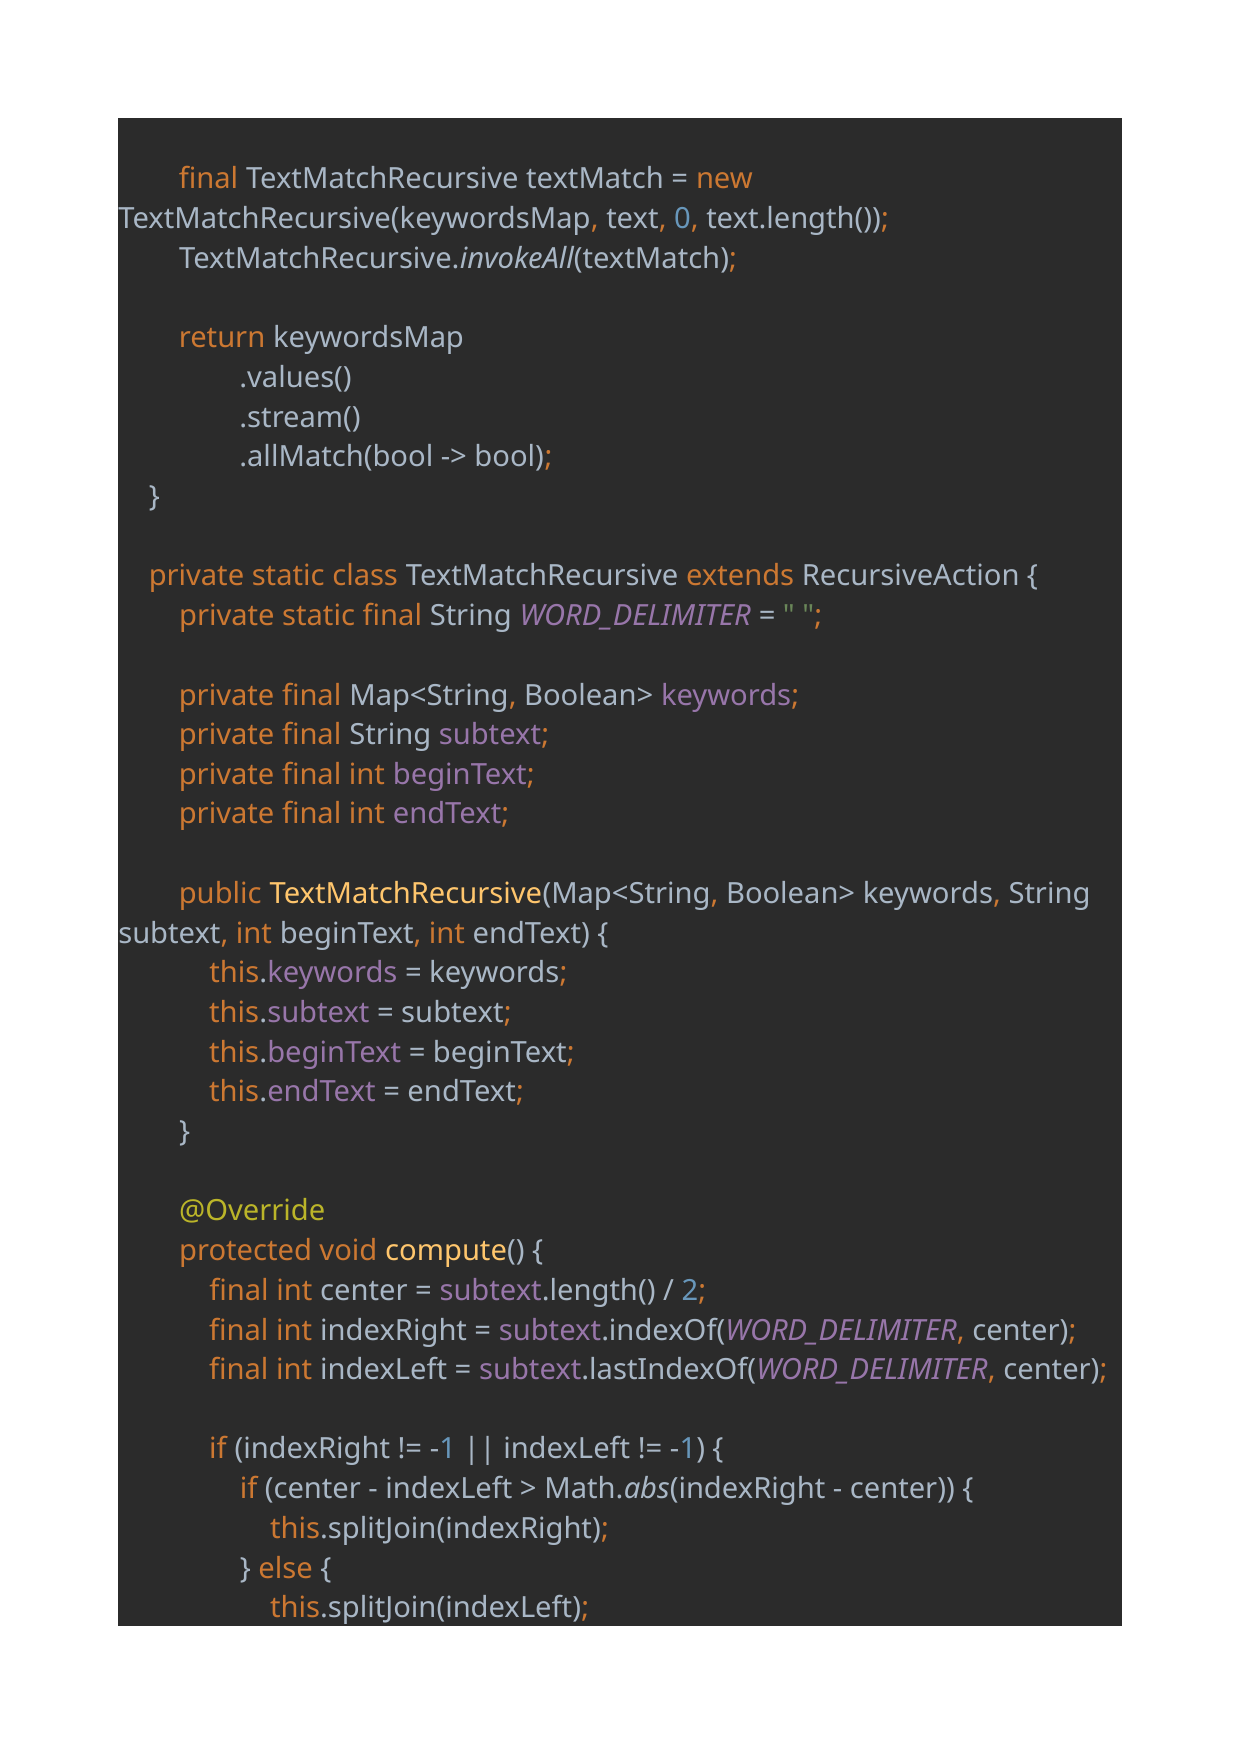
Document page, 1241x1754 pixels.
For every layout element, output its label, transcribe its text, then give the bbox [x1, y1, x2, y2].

text final TextMatchRecursive textMatch = new TextMatchRecursive(keywordsMap, text, 0, text.length()); TextMatchRecursive.invokeAll(textMatch); return keywordsMap .values() .stream() .allMatch(bool -> bool); } private static class TextMatchRecursive extends RecursiveAction { private static final String WORD_DELIMITER = " "; private final Map<String, Boolean> keywords; private final String subtext; private final int beginText; private final int endText; public TextMatchRecursive(Map<String, Boolean> keywords, String subtext, int beginText, int endText) { this.keywords = keywords; this.subtext = subtext; this.beginText = beginText; this.endText = endText; } @Override protected void compute() { final int center = subtext.length() / 2; final int indexRight = subtext.indexOf(WORD_DELIMITER, center); final int indexLeft = subtext.lastIndexOf(WORD_DELIMITER, center); if (indexRight != -1 || indexLeft != -1) { if (center - indexLeft > Math.abs(indexRight - center)) { this.splitJoin(indexRight); } else { this.splitJoin(indexLeft); [118, 118, 1122, 1626]
